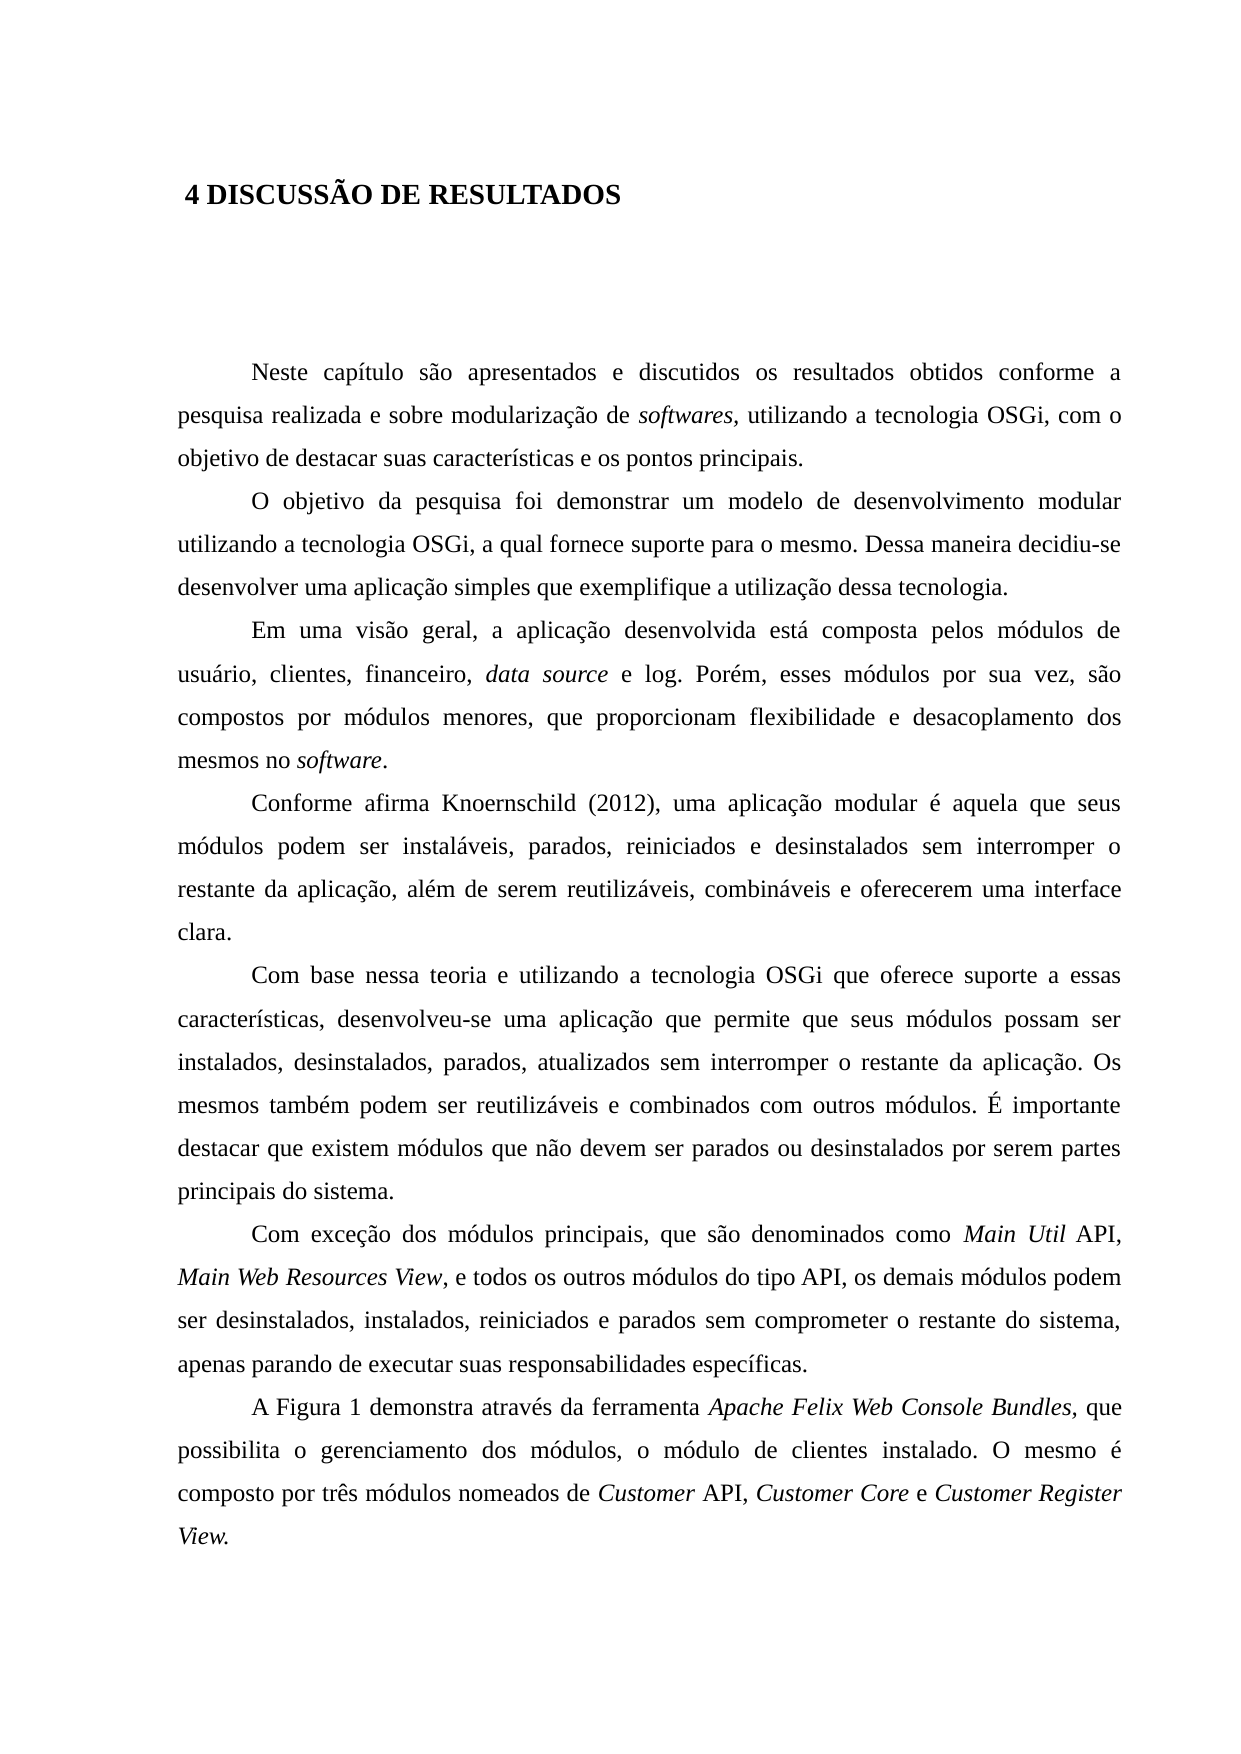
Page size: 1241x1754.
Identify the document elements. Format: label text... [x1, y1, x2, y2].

text Neste capítulo são apresentados e discutidos os resultados obtidos conforme a pesquisa realizada e sobre modularização de softwares, utilizando a tecnologia OSGi, com o objetivo de destacar suas características e os pontos principais. [177, 357, 1122, 472]
text O objetivo da pesquisa foi demonstrar um modelo de desenvolvimento modular utilizando a tecnologia OSGi, a qual fornece suporte para o mesmo. Dessa maneira decidiu-se desenvolver uma aplicação simples que exemplifique a utilização dessa tecnologia. [177, 486, 1122, 601]
text Conforme afirma Knoernschild (2012), uma aplicação modular é aquela que seus módulos podem ser instaláveis, parados, reiniciados e desinstalados sem interromper o restante da aplicação, além de serem reutilizáveis, combináveis e oferecerem uma interface clara. [177, 788, 1122, 946]
subtitle Discussão de resultados [177, 177, 1122, 211]
text Com base nessa teoria e utilizando a tecnologia OSGi que oferece suporte a essas características, desenvolveu-se uma aplicação que permite que seus módulos possam ser instalados, desinstalados, parados, atualizados sem interromper o restante da aplicação. Os mesmos também podem ser reutilizáveis e combinados com outros módulos. É importante destacar que existem módulos que não devem ser parados ou desinstalados por serem partes principais do sistema. [177, 961, 1122, 1205]
text Com exceção dos módulos principais, que são denominados como Main Util API, Main Web Resources View, e todos os outros módulos do tipo API, os demais módulos podem ser desinstalados, instalados, reiniciados e parados sem comprometer o restante do sistema, apenas parando de executar suas responsabilidades específicas. [177, 1219, 1122, 1377]
text A Figura 1 demonstra através da ferramenta Apache Felix Web Console Bundles, que possibilita o gerenciamento dos módulos, o módulo de clientes instalado. O mesmo é composto por três módulos nomeados de Customer API, Customer Core e Customer Register View. [177, 1392, 1122, 1550]
text Em uma visão geral, a aplicação desenvolvida está composta pelos módulos de usuário, clientes, financeiro, data source e log. Porém, esses módulos por sua vez, são compostos por módulos menores, que proporcionam flexibilidade e desacoplamento dos mesmos no software. [177, 616, 1122, 774]
